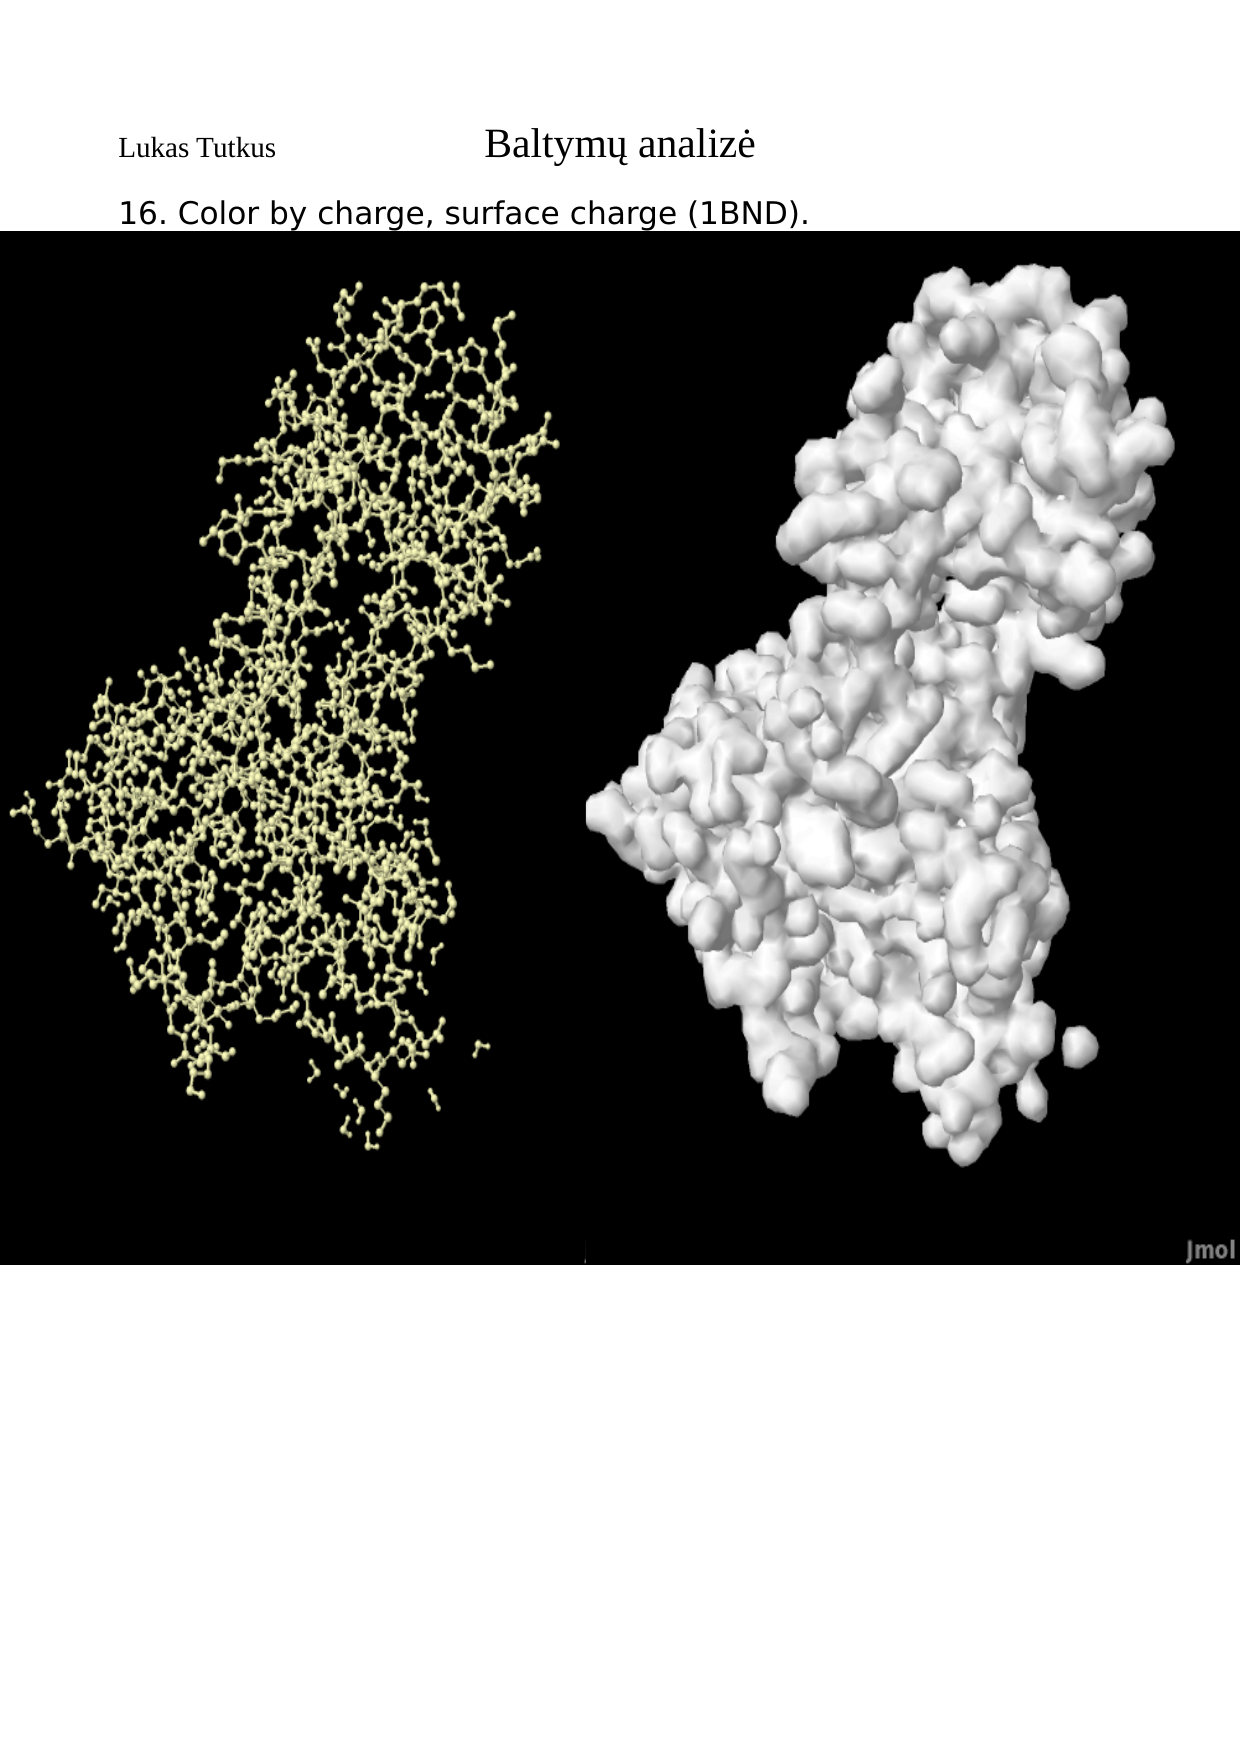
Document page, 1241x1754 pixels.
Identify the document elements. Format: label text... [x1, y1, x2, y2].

picture [0, 231, 1240, 1265]
text 16. Color by charge, surface charge (1BND). [118, 196, 1150, 231]
